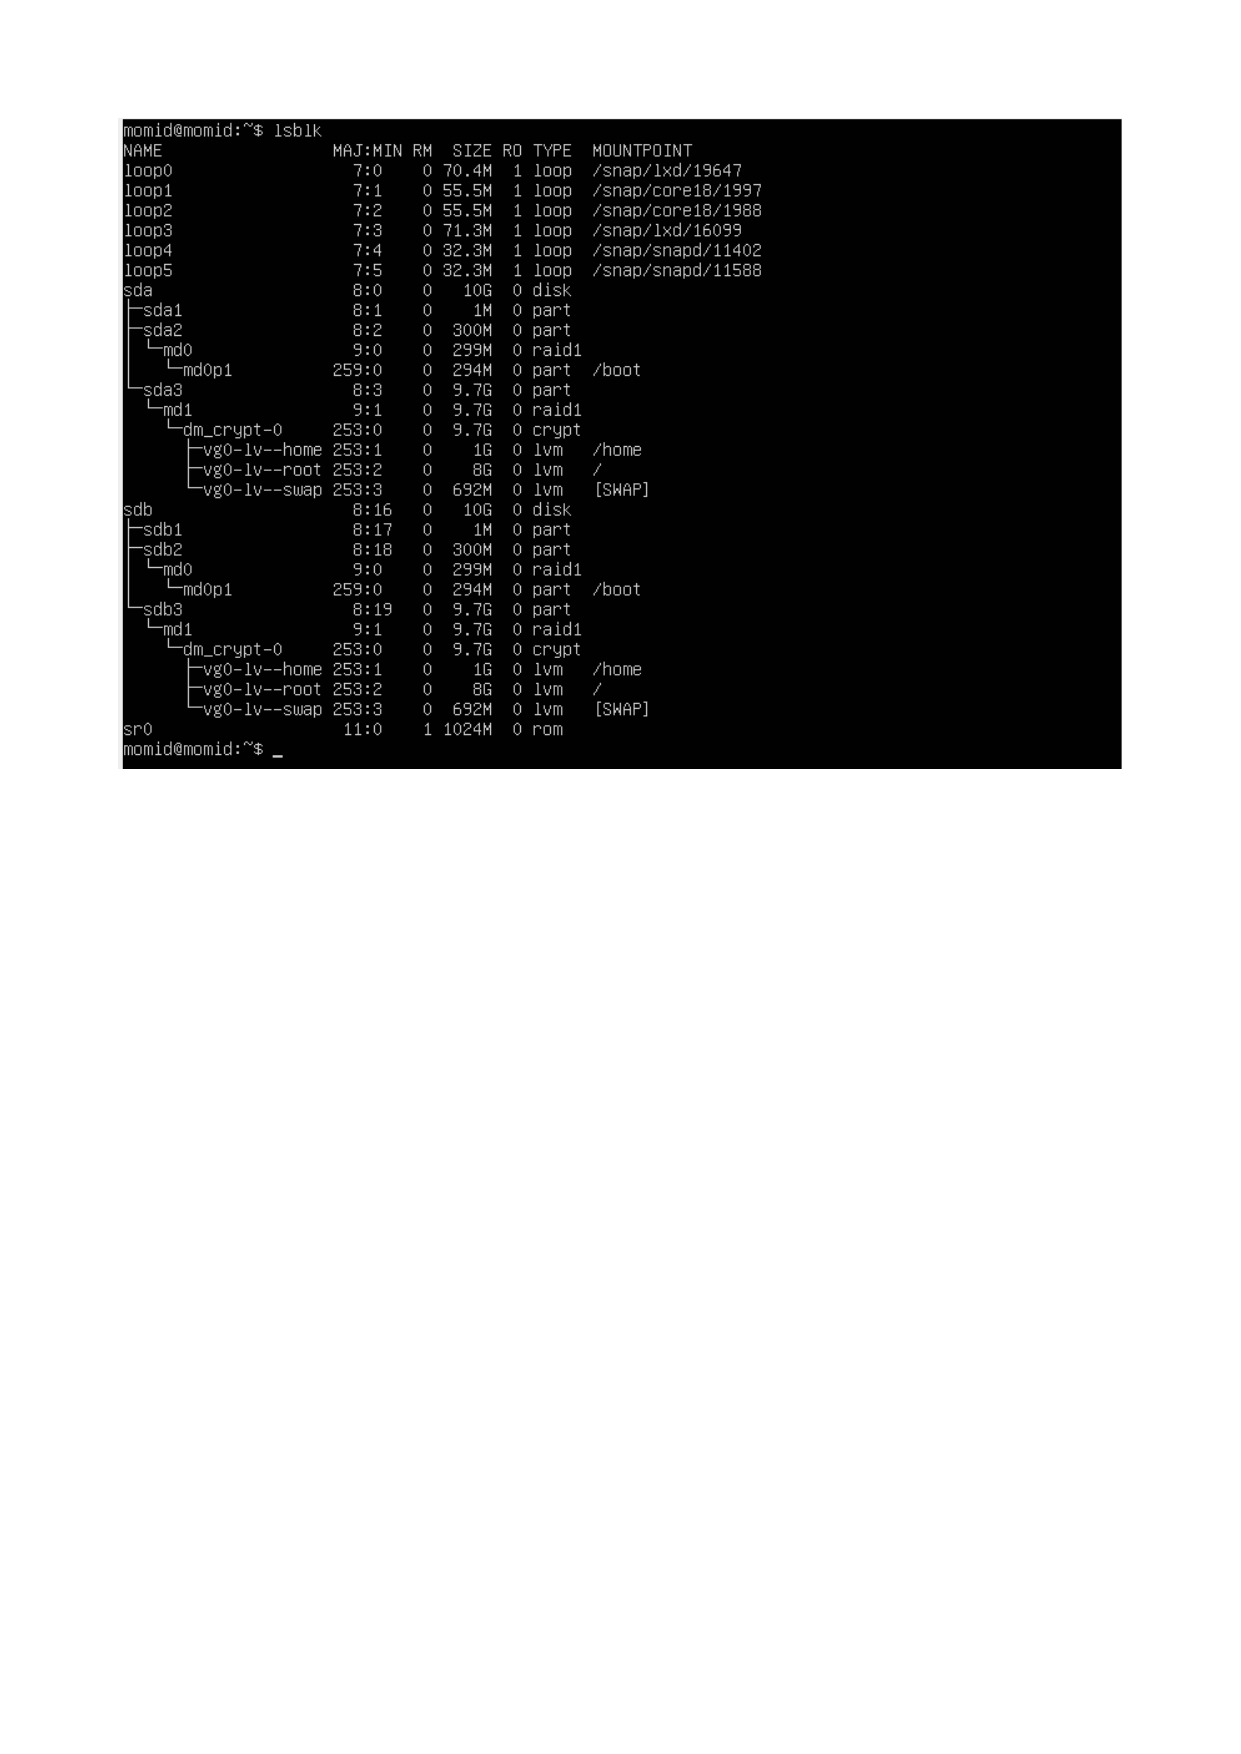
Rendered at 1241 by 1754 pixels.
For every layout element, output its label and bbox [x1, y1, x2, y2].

picture [118, 118, 1123, 769]
